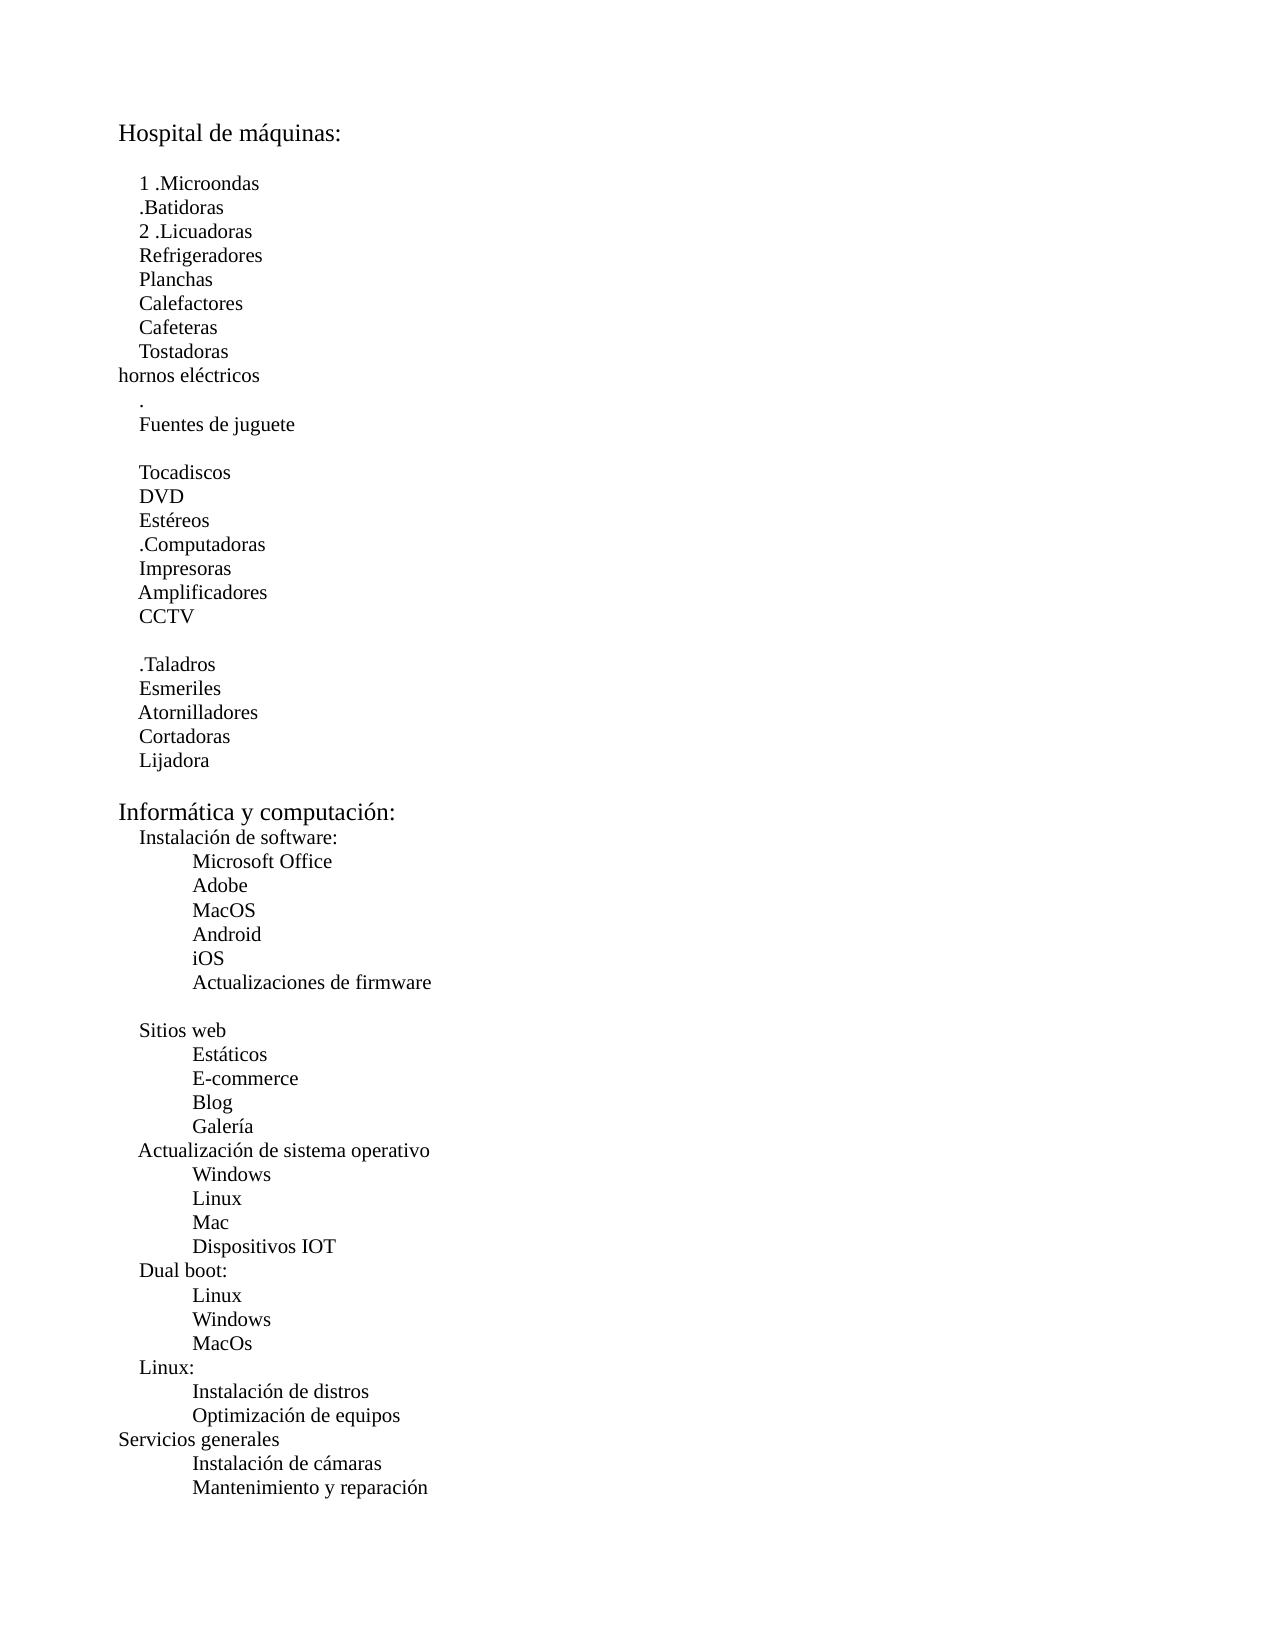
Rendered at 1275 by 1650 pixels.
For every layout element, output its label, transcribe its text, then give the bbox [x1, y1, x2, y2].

text Amplificadores [118, 580, 1157, 604]
text .Batidoras [118, 195, 1157, 219]
text Impresoras [118, 556, 1157, 580]
text Calefactores [118, 291, 1157, 315]
text MacOS [118, 897, 1157, 922]
text Windows [118, 1307, 1157, 1331]
text Fuentes de juguete [118, 412, 1157, 436]
text Actualización de sistema operativo [118, 1138, 1157, 1162]
text Tocadiscos [118, 460, 1157, 484]
text MacOs [118, 1331, 1157, 1355]
text Planchas [118, 267, 1157, 291]
text Actualizaciones de firmware [118, 970, 1157, 994]
text .Computadoras [118, 532, 1157, 556]
text CCTV [118, 604, 1157, 628]
text DVD [118, 484, 1157, 508]
text Dual boot: [118, 1258, 1157, 1282]
text . [118, 387, 1157, 412]
text Estáticos [118, 1042, 1157, 1066]
text Cafeteras [118, 315, 1157, 339]
text Instalación de software: [118, 825, 1157, 849]
text Servicios generales [118, 1427, 1157, 1451]
text Linux: [118, 1355, 1157, 1379]
text E-commerce [118, 1066, 1157, 1090]
text Esmeriles [118, 676, 1157, 700]
text Galería [118, 1114, 1157, 1138]
text Tostadoras [118, 339, 1157, 363]
text Instalación de cámaras [118, 1451, 1157, 1475]
text Atornilladores [118, 700, 1157, 724]
text Dispositivos IOT [118, 1234, 1157, 1258]
text Informática y computación: [118, 797, 1157, 825]
text Windows [118, 1162, 1157, 1186]
text 1 .Microondas [118, 171, 1157, 195]
text Hospital de máquinas: [118, 118, 1157, 147]
text Lijadora [118, 748, 1157, 772]
text Cortadoras [118, 724, 1157, 748]
text Microsoft Office [118, 849, 1157, 873]
text Sitios web [118, 1018, 1157, 1042]
text Refrigeradores [118, 243, 1157, 267]
text 2 .Licuadoras [118, 219, 1157, 243]
text Linux [118, 1186, 1157, 1210]
text .Taladros [118, 652, 1157, 676]
text Optimización de equipos [118, 1403, 1157, 1427]
text iOS [118, 946, 1157, 970]
text Blog [118, 1090, 1157, 1114]
text Linux [118, 1282, 1157, 1307]
text Android [118, 922, 1157, 946]
text hornos eléctricos [118, 363, 1157, 387]
text Estéreos [118, 508, 1157, 532]
text Mantenimiento y reparación [118, 1475, 1157, 1499]
text Adobe [118, 873, 1157, 897]
text Instalación de distros [118, 1379, 1157, 1403]
text Mac [118, 1210, 1157, 1234]
